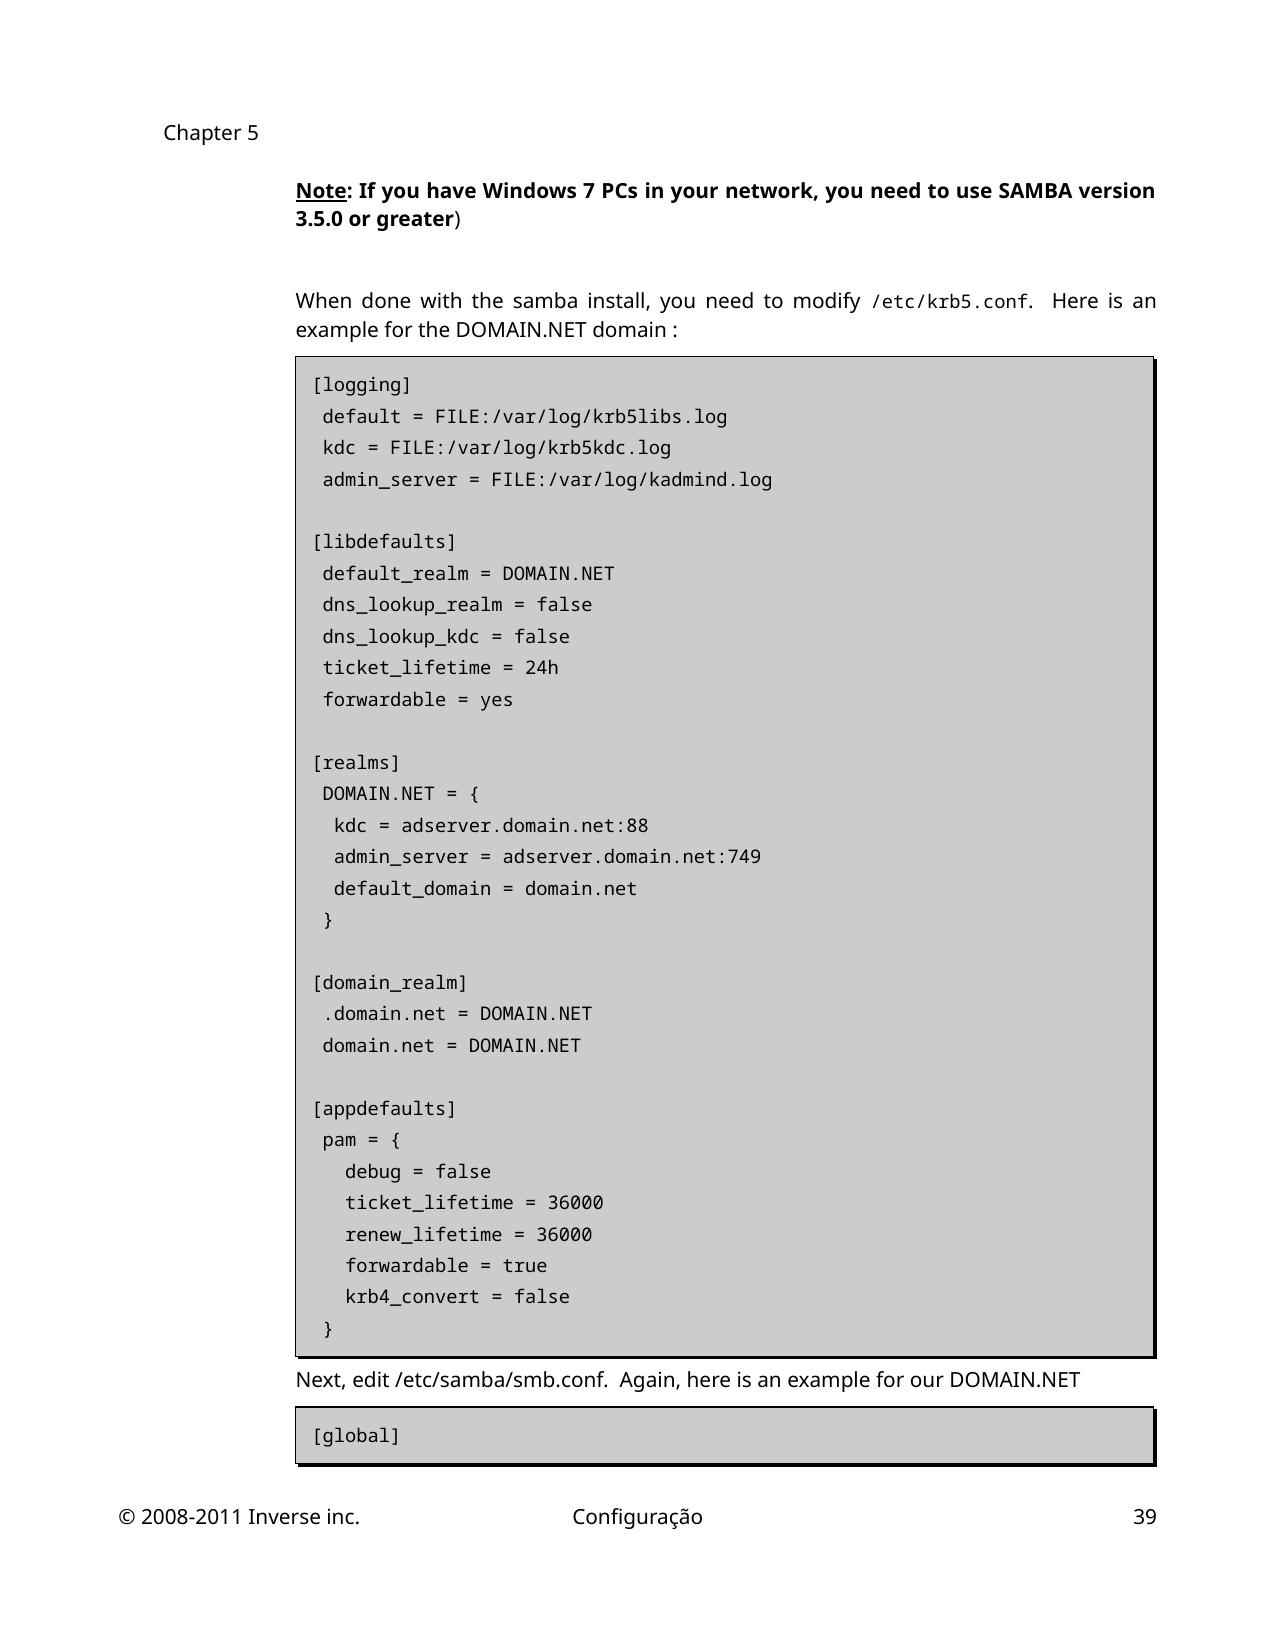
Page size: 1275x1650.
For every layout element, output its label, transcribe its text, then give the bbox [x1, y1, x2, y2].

text } [296, 891, 1153, 922]
text ticket_lifetime = 36000 [296, 1174, 1153, 1205]
text ticket_lifetime = 24h [296, 639, 1153, 670]
text dns_lookup_kdc = false [296, 607, 1153, 639]
text [logging] [296, 357, 1153, 387]
text admin_server = FILE:/var/log/kadmind.log [296, 450, 1153, 482]
text When done with the samba install, you need to modify /etc/krb5.conf. Here is an example for the DOMAIN.NET domain : [295, 286, 1157, 343]
text [domain_realm] [296, 953, 1153, 985]
text krb4_convert = false [296, 1268, 1153, 1299]
text default_realm = DOMAIN.NET [296, 544, 1153, 576]
text admin_server = adserver.domain.net:749 [296, 828, 1153, 859]
text debug = false [296, 1142, 1153, 1174]
text DOMAIN.NET = { [296, 765, 1153, 796]
text [appdefaults] [296, 1079, 1153, 1111]
text kdc = FILE:/var/log/krb5kdc.log [296, 419, 1153, 450]
text domain.net = DOMAIN.NET [296, 1016, 1153, 1048]
text forwardable = yes [296, 670, 1153, 702]
text .domain.net = DOMAIN.NET [296, 985, 1153, 1016]
text Next, edit /etc/samba/smb.conf. Again, here is an example for our DOMAIN.NET [295, 1366, 1157, 1394]
text [global] [296, 1408, 1153, 1463]
text } [296, 1299, 1153, 1356]
text [libdefaults] [296, 513, 1153, 544]
text dns_lookup_realm = false [296, 576, 1153, 607]
text Note: If you have Windows 7 PCs in your network, you need to use SAMBA version 3.5.0 or greater) [295, 176, 1157, 233]
text kdc = adserver.domain.net:88 [296, 796, 1153, 828]
text forwardable = true [296, 1237, 1153, 1268]
text renew_lifetime = 36000 [296, 1205, 1153, 1237]
text [realms] [296, 733, 1153, 765]
text default_domain = domain.net [296, 859, 1153, 891]
text default = FILE:/var/log/krb5libs.log [296, 387, 1153, 419]
text pam = { [296, 1111, 1153, 1142]
